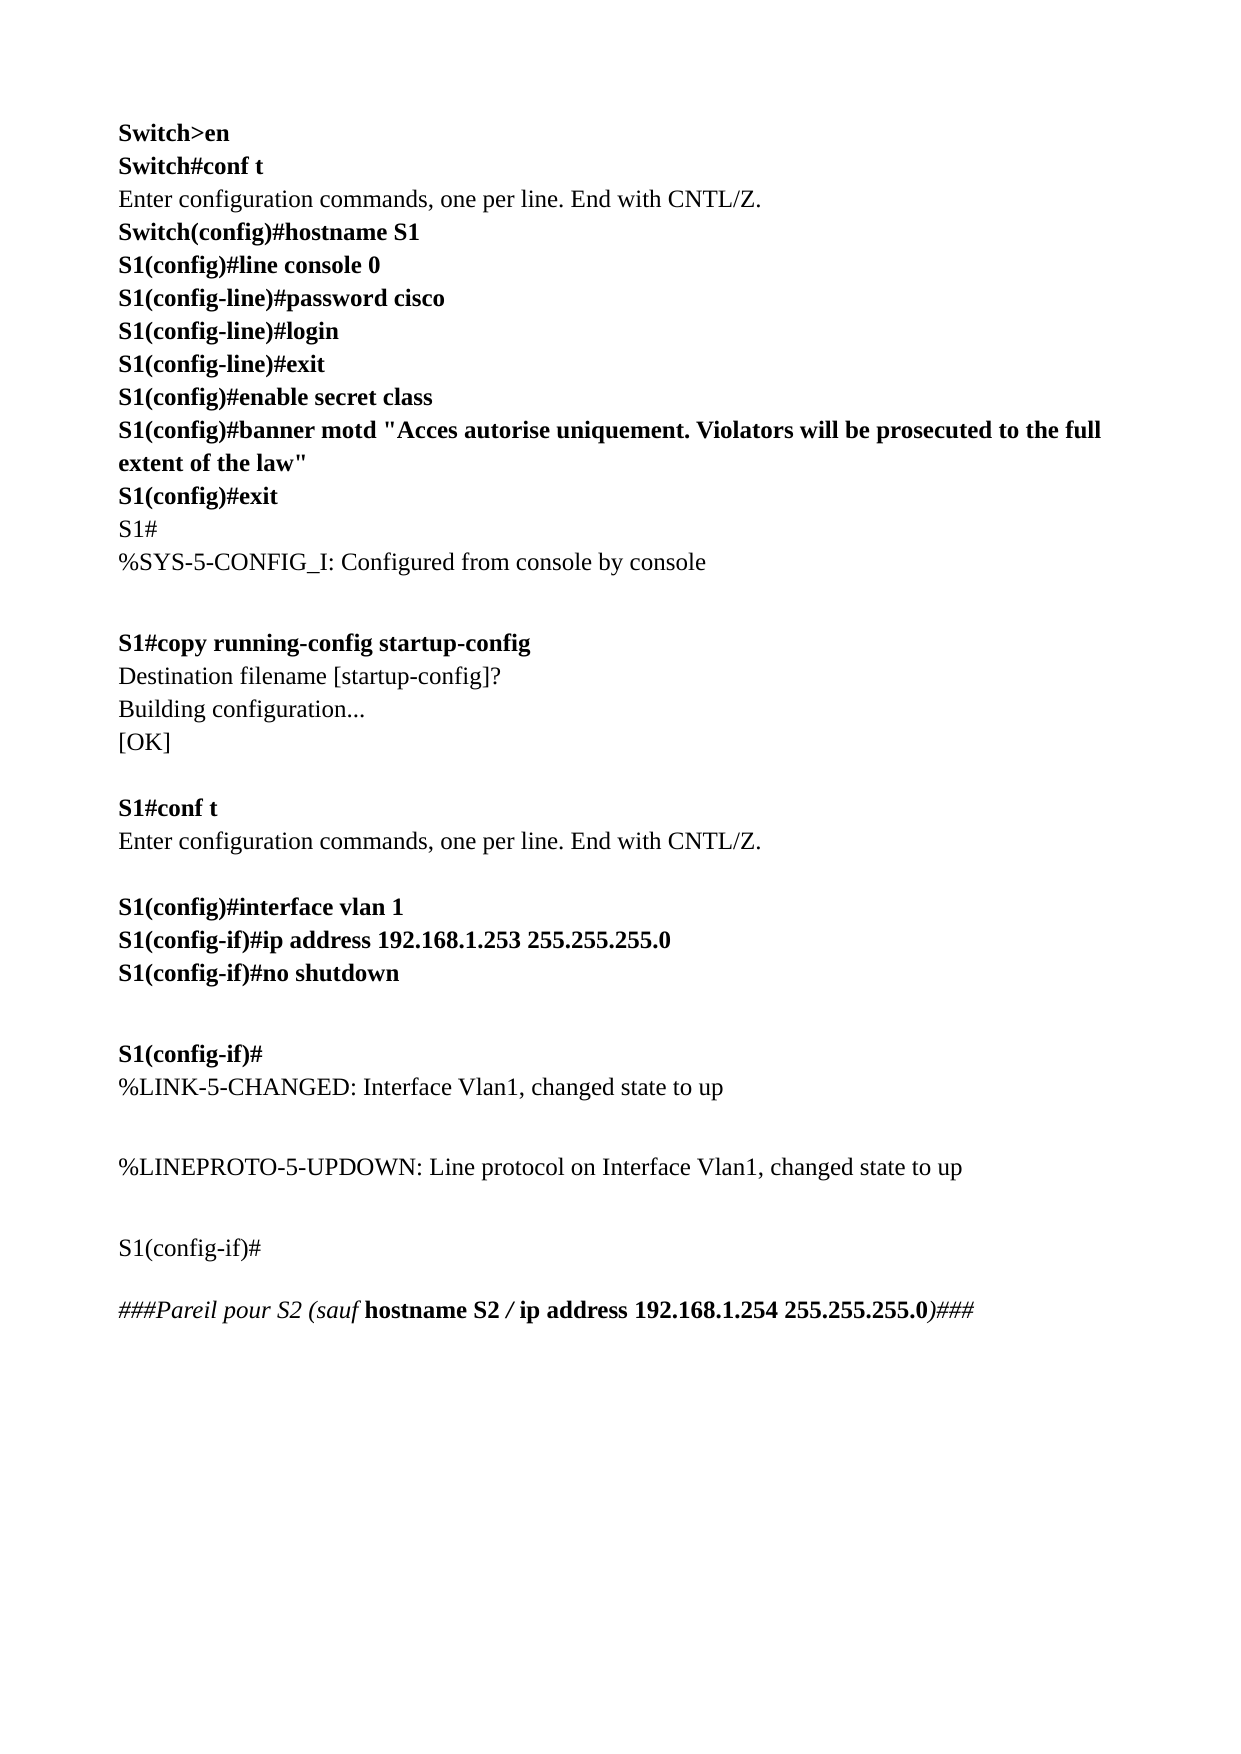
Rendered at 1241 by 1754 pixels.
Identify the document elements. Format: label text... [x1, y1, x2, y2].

text Switch#conf t [118, 151, 1122, 180]
text S1(config-line)#password cisco [118, 283, 1122, 312]
text S1(config)#line console 0 [118, 250, 1122, 279]
text %LINEPROTO-5-UPDOWN: Line protocol on Interface Vlan1, changed state to up [118, 1152, 1122, 1181]
text S1(config-if)#no shutdown [118, 958, 1122, 987]
text [OK] [118, 727, 1122, 756]
text S1# [118, 514, 1122, 543]
text S1(config-if)# [118, 1039, 1122, 1068]
text Destination filename [startup-config]? [118, 661, 1122, 690]
text S1(config)#interface vlan 1 [118, 892, 1122, 921]
text %LINK-5-CHANGED: Interface Vlan1, changed state to up [118, 1072, 1122, 1101]
text S1(config)#banner motd "Acces autorise uniquement. Violators will be prosecuted to the full extent of the law" [118, 415, 1122, 477]
text ###Pareil pour S2 (sauf hostname S2 / ip address 192.168.1.254 255.255.255.0)### [118, 1295, 1122, 1324]
text Enter configuration commands, one per line. End with CNTL/Z. [118, 826, 1122, 855]
text S1#conf t [118, 793, 1122, 822]
text S1(config-line)#login [118, 316, 1122, 345]
text S1#copy running-config startup-config [118, 628, 1122, 657]
text S1(config-line)#exit [118, 349, 1122, 378]
text S1(config)#exit [118, 481, 1122, 510]
text Switch>en [118, 118, 1122, 147]
text Building configuration... [118, 694, 1122, 723]
text %SYS-5-CONFIG_I: Configured from console by console [118, 547, 1122, 576]
text Switch(config)#hostname S1 [118, 217, 1122, 246]
text S1(config-if)# [118, 1233, 1122, 1262]
text S1(config-if)#ip address 192.168.1.253 255.255.255.0 [118, 925, 1122, 954]
text S1(config)#enable secret class [118, 382, 1122, 411]
text Enter configuration commands, one per line. End with CNTL/Z. [118, 184, 1122, 213]
